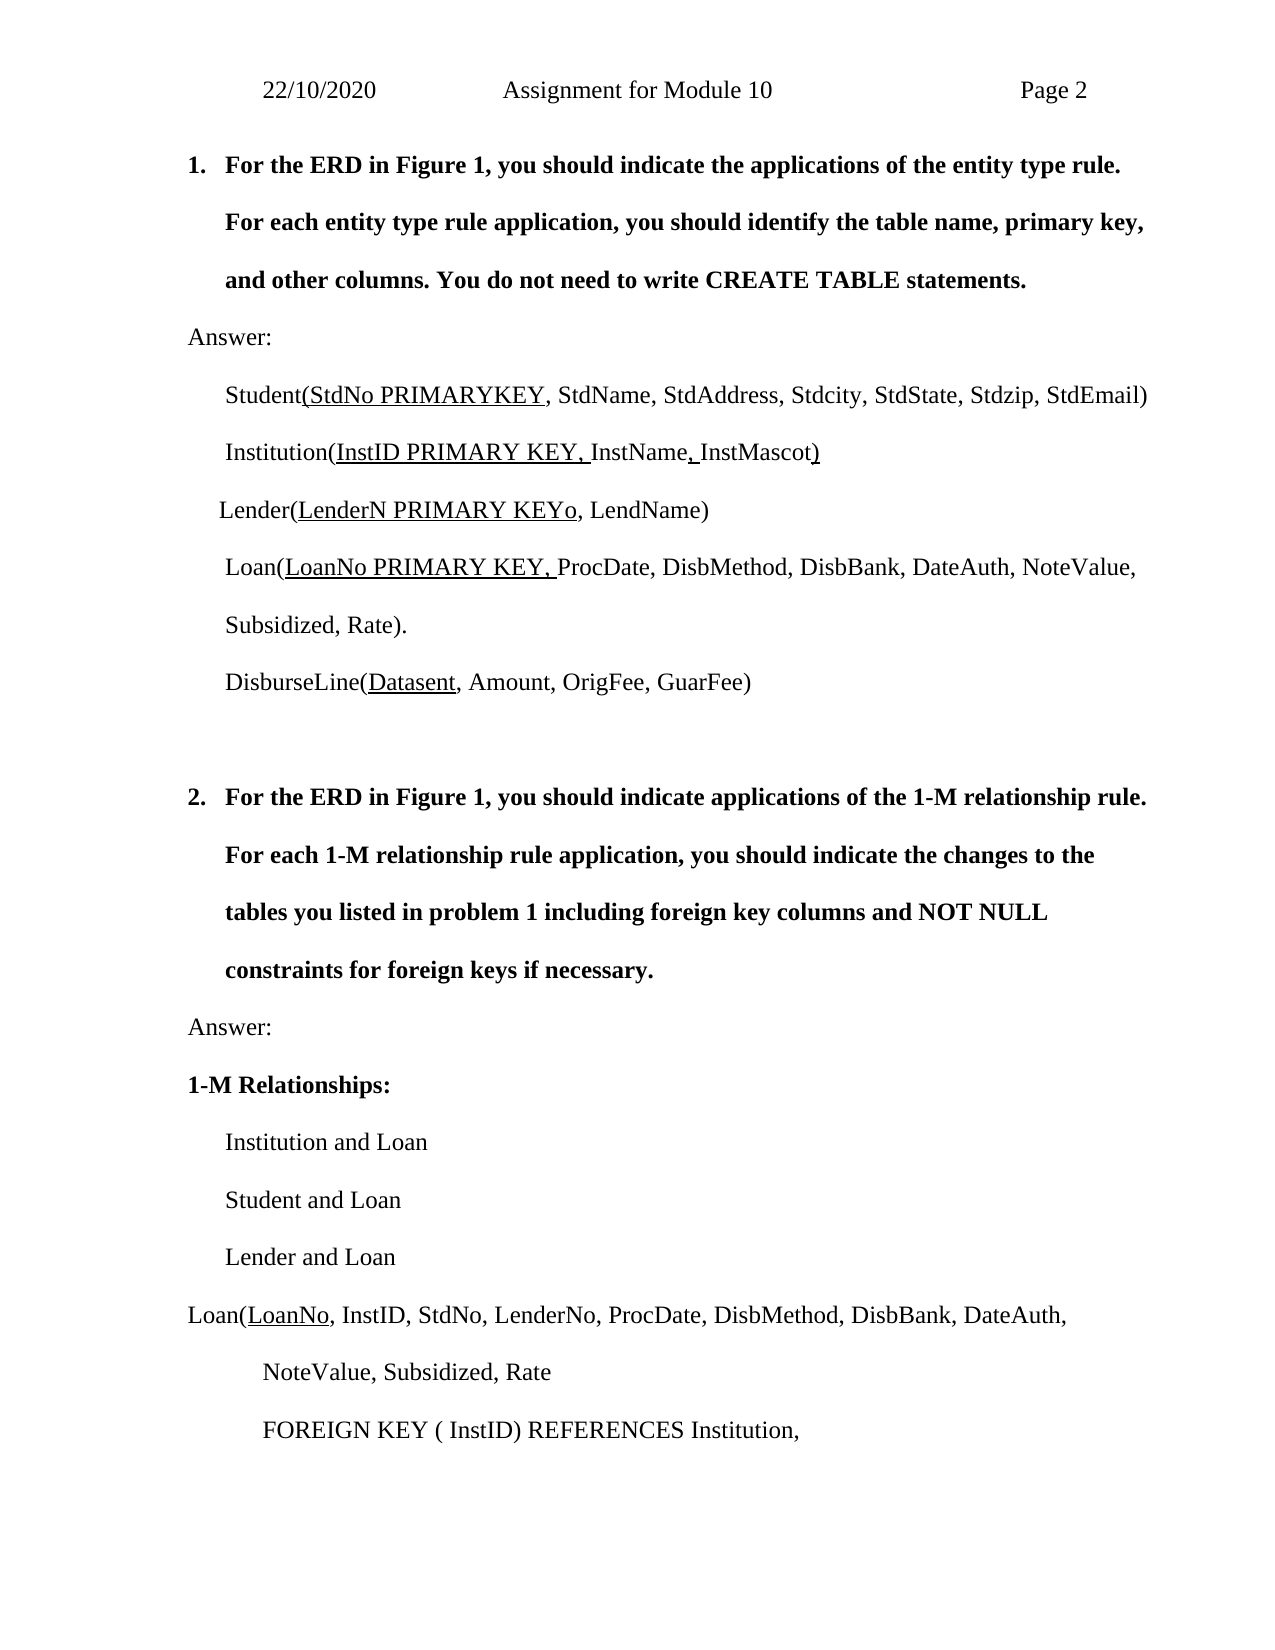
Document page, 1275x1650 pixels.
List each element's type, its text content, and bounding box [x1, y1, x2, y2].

text DisburseLine(Datasent, Amount, OrigFee, GuarFee) [187, 667, 1162, 696]
text Loan(LoanNo PRIMARY KEY, ProcDate, DisbMethod, DisbBank, DateAuth, NoteValue, Subsidized, Rate). [187, 552, 1162, 639]
text Institution and Loan [187, 1127, 1162, 1156]
text FOREIGN KEY ( InstID) REFERENCES Institution, [187, 1415, 1162, 1444]
list For the ERD in Figure 1, you should indicate applications of the 1-M relationship rule. For each 1-M relationship rule application, you should indicate the changes to the tables you listed in problem 1 including foreign key columns and NOT NULL constraints for foreign keys if necessary. [187, 782, 1162, 984]
list For the ERD in Figure 1, you should indicate the applications of the entity type rule. For each entity type rule application, you should identify the table name, primary key, and other columns. You do not need to write CREATE TABLE statements. [187, 150, 1162, 294]
text Student(StdNo PRIMARYKEY, StdName, StdAddress, Stdcity, StdState, Stdzip, StdEmail) [187, 380, 1162, 409]
text Loan(LoanNo, InstID, StdNo, LenderNo, ProcDate, DisbMethod, DisbBank, DateAuth, NoteValue, Subsidized, Rate [187, 1300, 1162, 1386]
text Institution(InstID PRIMARY KEY, InstName, InstMascot) [187, 437, 1162, 466]
text 1-M Relationships: [187, 1070, 1162, 1099]
text Student and Loan [187, 1185, 1162, 1214]
text Answer: [187, 1012, 1162, 1041]
text Lender and Loan [187, 1242, 1162, 1271]
text Answer: [187, 322, 1162, 351]
text Lender(LenderN PRIMARY KEYo, LendName) [187, 495, 1162, 524]
